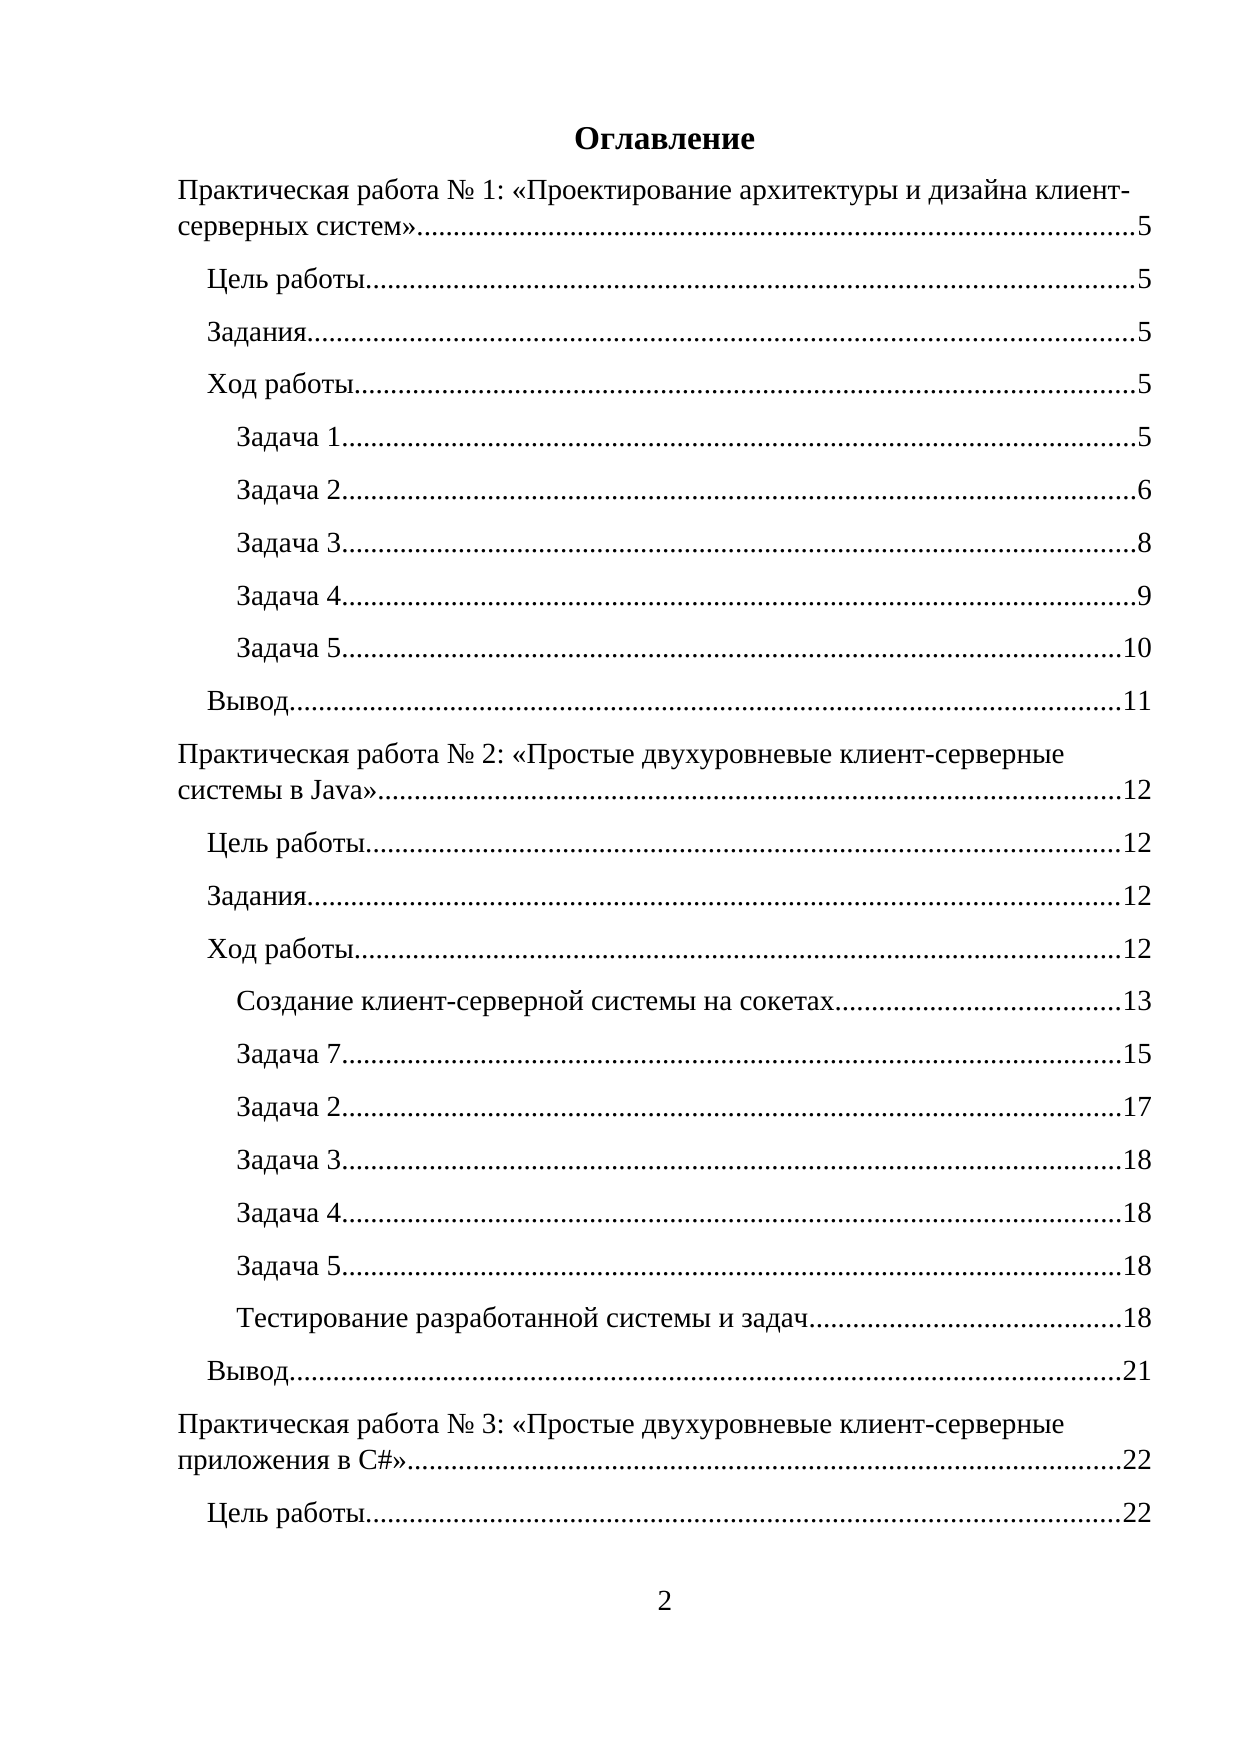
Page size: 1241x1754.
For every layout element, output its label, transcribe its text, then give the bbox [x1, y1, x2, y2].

text Цель работы 12 [207, 825, 1152, 859]
text Ход работы 12 [207, 931, 1152, 964]
text Практическая работа № 1: «Проектирование архитектуры и дизайна клиент-серверных систем» 5 [177, 172, 1152, 242]
text Цель работы 5 [207, 261, 1152, 294]
text Вывод 21 [207, 1353, 1152, 1387]
text Задача 3 18 [236, 1142, 1152, 1176]
text Цель работы 22 [207, 1495, 1152, 1528]
text Задача 4 9 [236, 578, 1152, 611]
text Задания 12 [207, 878, 1152, 911]
text Задача 3 8 [236, 525, 1152, 558]
text Практическая работа № 2: «Простые двухуровневые клиент-серверные системы в Java» 12 [177, 736, 1152, 806]
text Создание клиент-серверной системы на сокетах 13 [236, 983, 1152, 1017]
text Тестирование разработанной системы и задач 18 [236, 1300, 1152, 1334]
text Задача 1 5 [236, 419, 1152, 453]
text Задача 5 10 [236, 631, 1152, 664]
text Задача 2 6 [236, 472, 1152, 506]
text Ход работы 5 [207, 366, 1152, 400]
text Задача 7 15 [236, 1036, 1152, 1070]
text Задача 4 18 [236, 1195, 1152, 1228]
text Практическая работа № 3: «Простые двухуровневые клиент-серверные приложения в С#» 22 [177, 1406, 1152, 1476]
text Задача 2 17 [236, 1089, 1152, 1123]
text Задания 5 [207, 314, 1152, 347]
text Вывод 11 [207, 683, 1152, 717]
text Задача 5 18 [236, 1248, 1152, 1281]
subtitle Оглавление [177, 118, 1152, 156]
